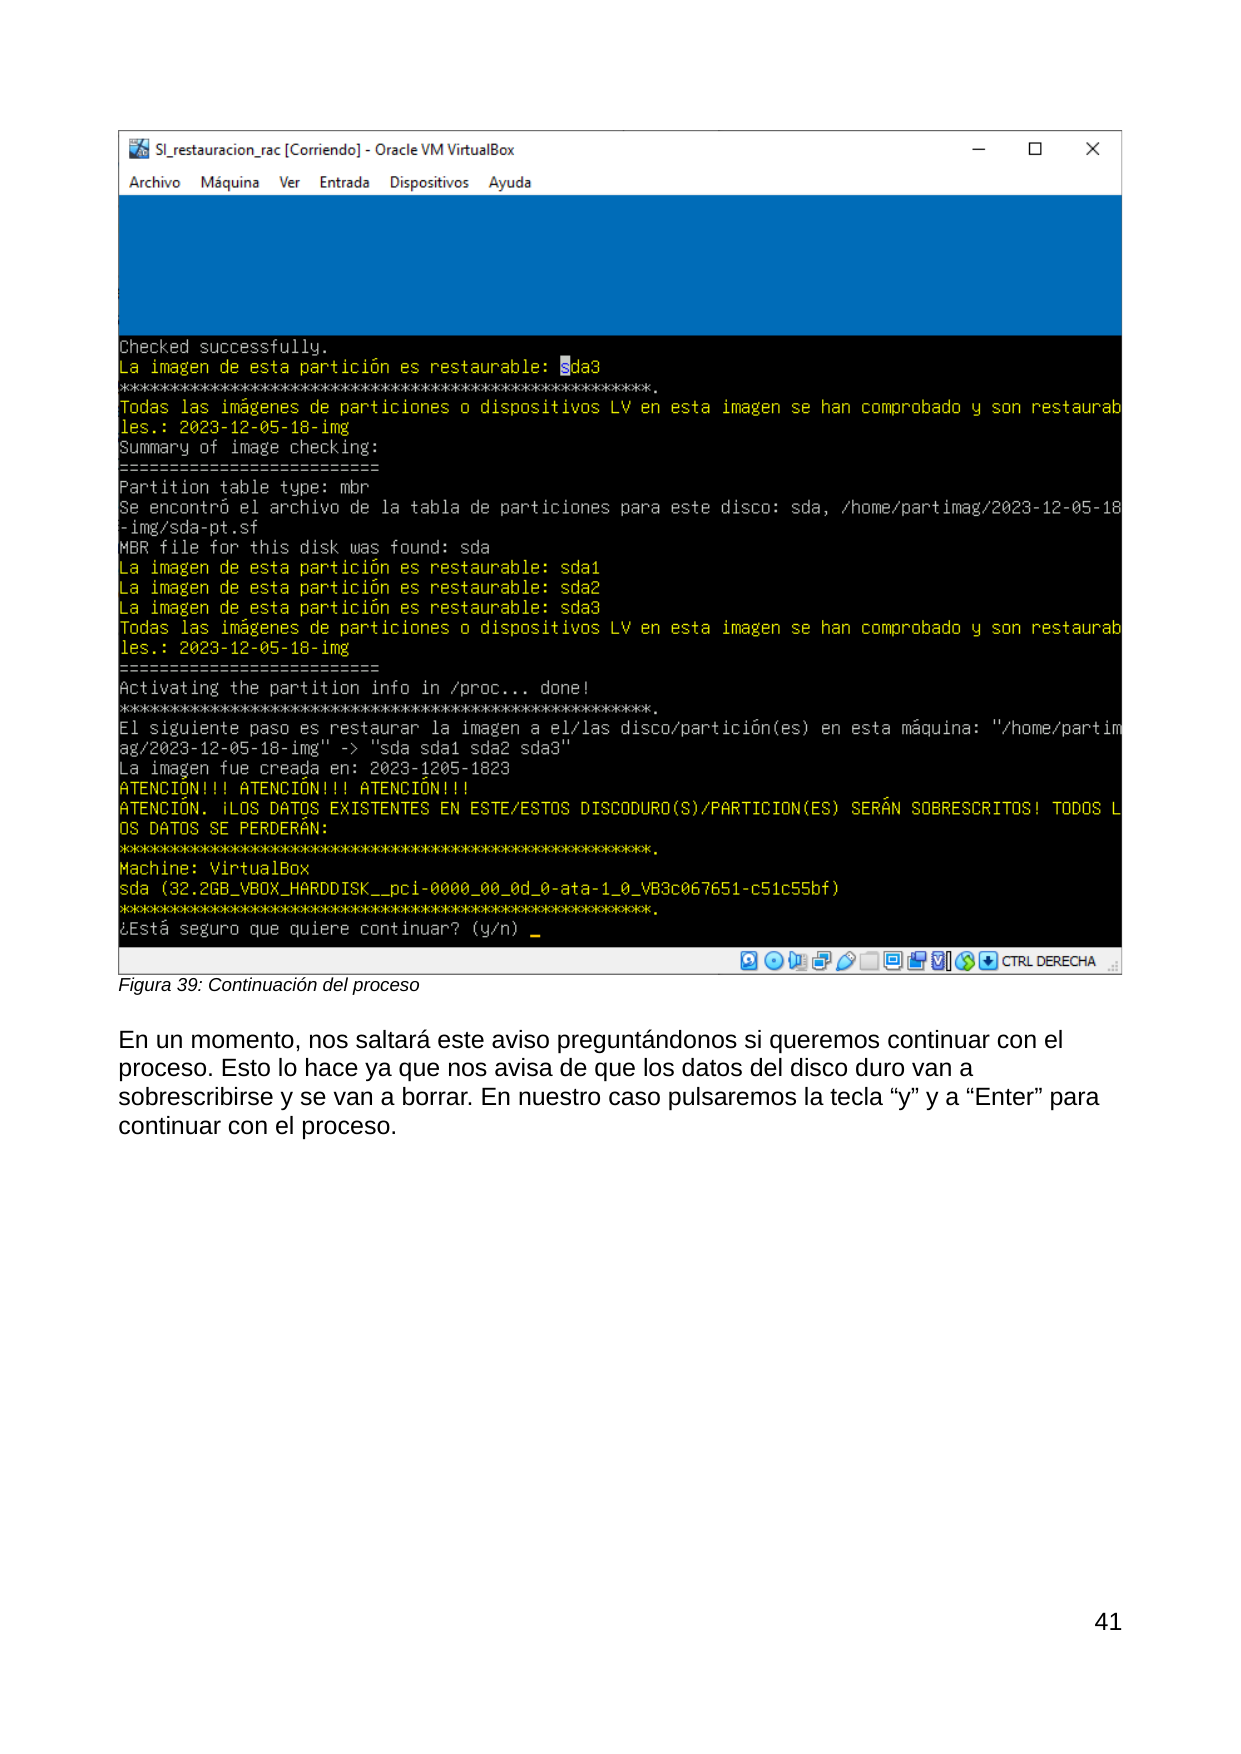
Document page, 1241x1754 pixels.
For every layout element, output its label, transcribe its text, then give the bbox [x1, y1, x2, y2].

text En un momento, nos saltará este aviso preguntándonos si queremos continuar con el proceso. Esto lo hace ya que nos avisa de que los datos del disco duro van a sobrescribirse y se van a borrar. En nuestro caso pulsaremos la tecla “y” y a “Enter” para continuar con el proceso. [118, 1024, 1122, 1139]
text Figura 39: Continuación del proceso [118, 975, 1122, 996]
picture [118, 130, 1123, 975]
